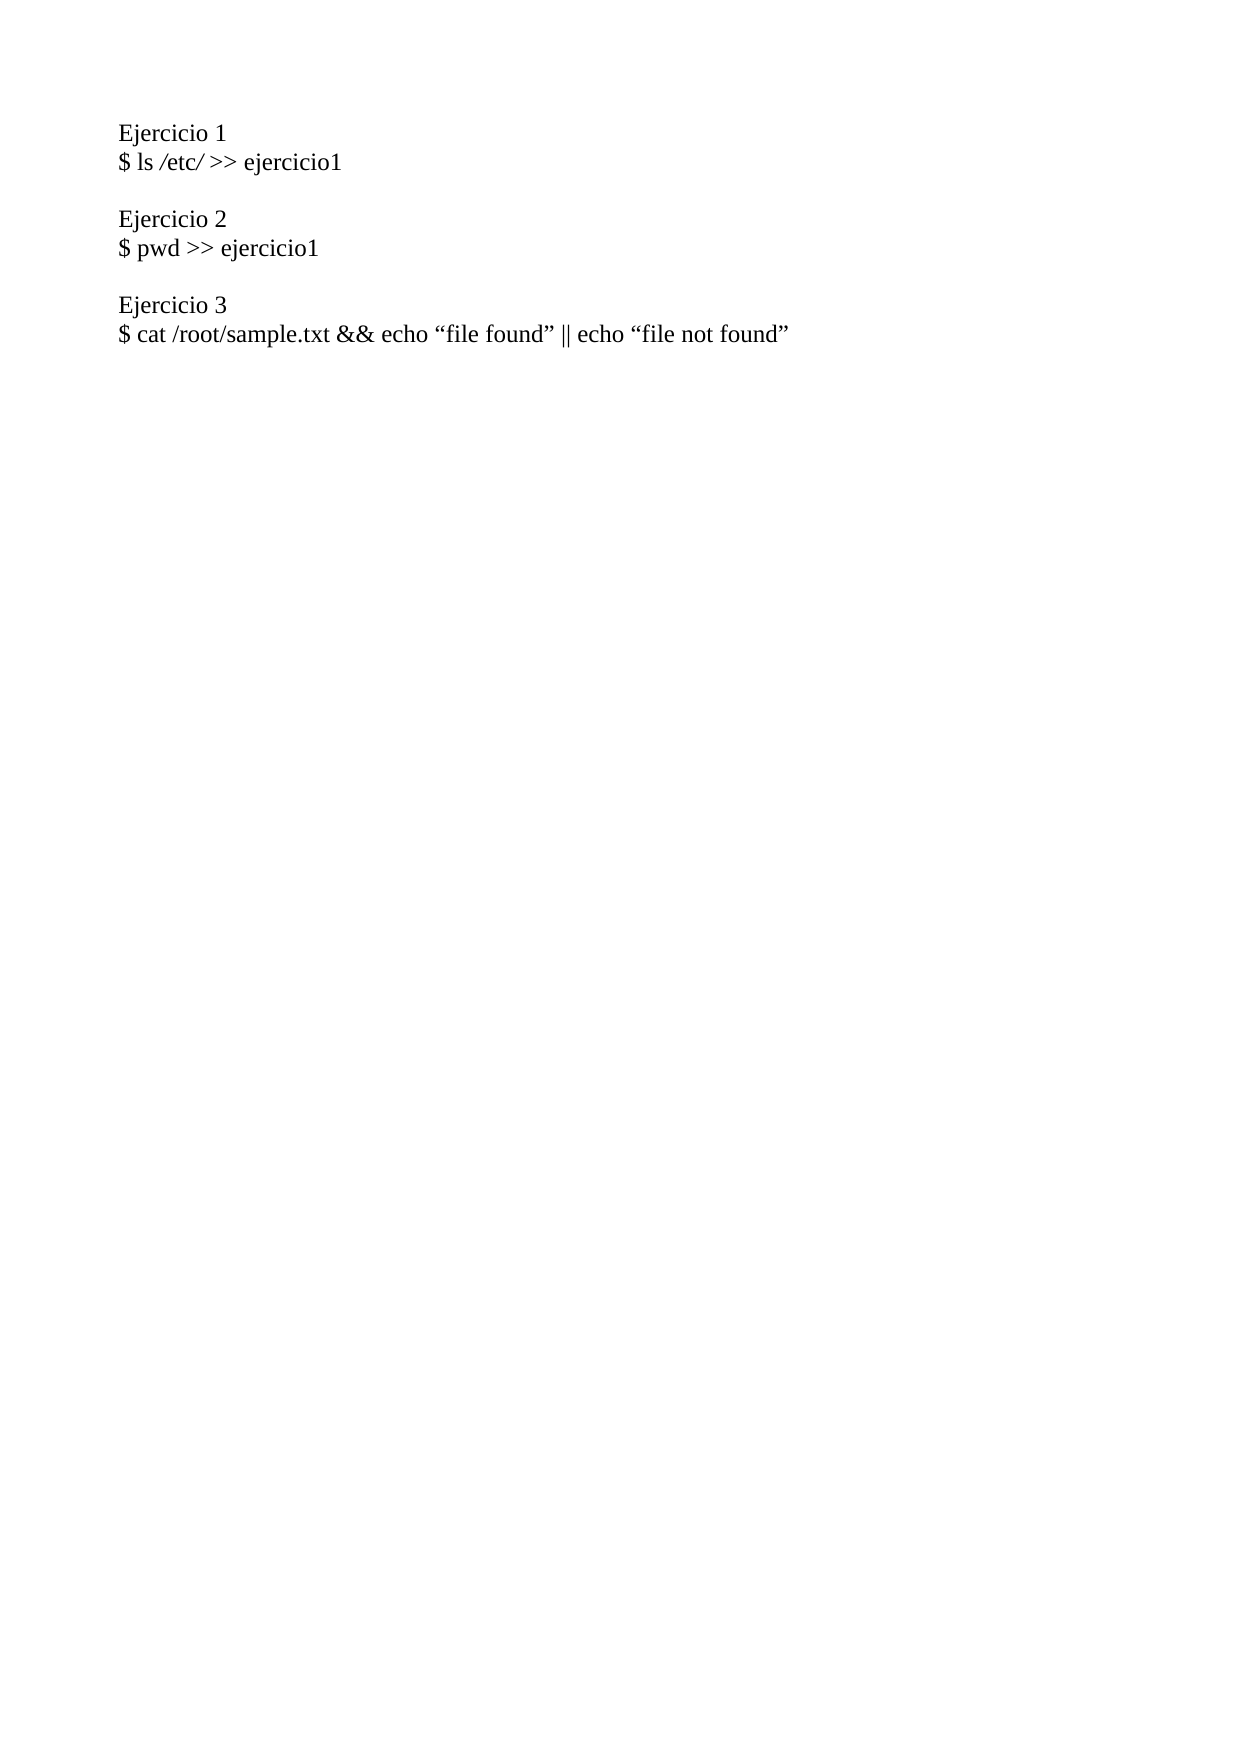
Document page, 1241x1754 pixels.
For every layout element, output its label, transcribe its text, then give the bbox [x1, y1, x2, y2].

text Ejercicio 2 [118, 204, 1122, 233]
text $ pwd >> ejercicio1 [118, 233, 1122, 262]
text Ejercicio 3 [118, 291, 1122, 319]
text $ cat /root/sample.txt && echo “file found” || echo “file not found” [118, 319, 1122, 348]
text Ejercicio 1 [118, 118, 1122, 147]
text $ ls /etc/ >> ejercicio1 [118, 147, 1122, 176]
